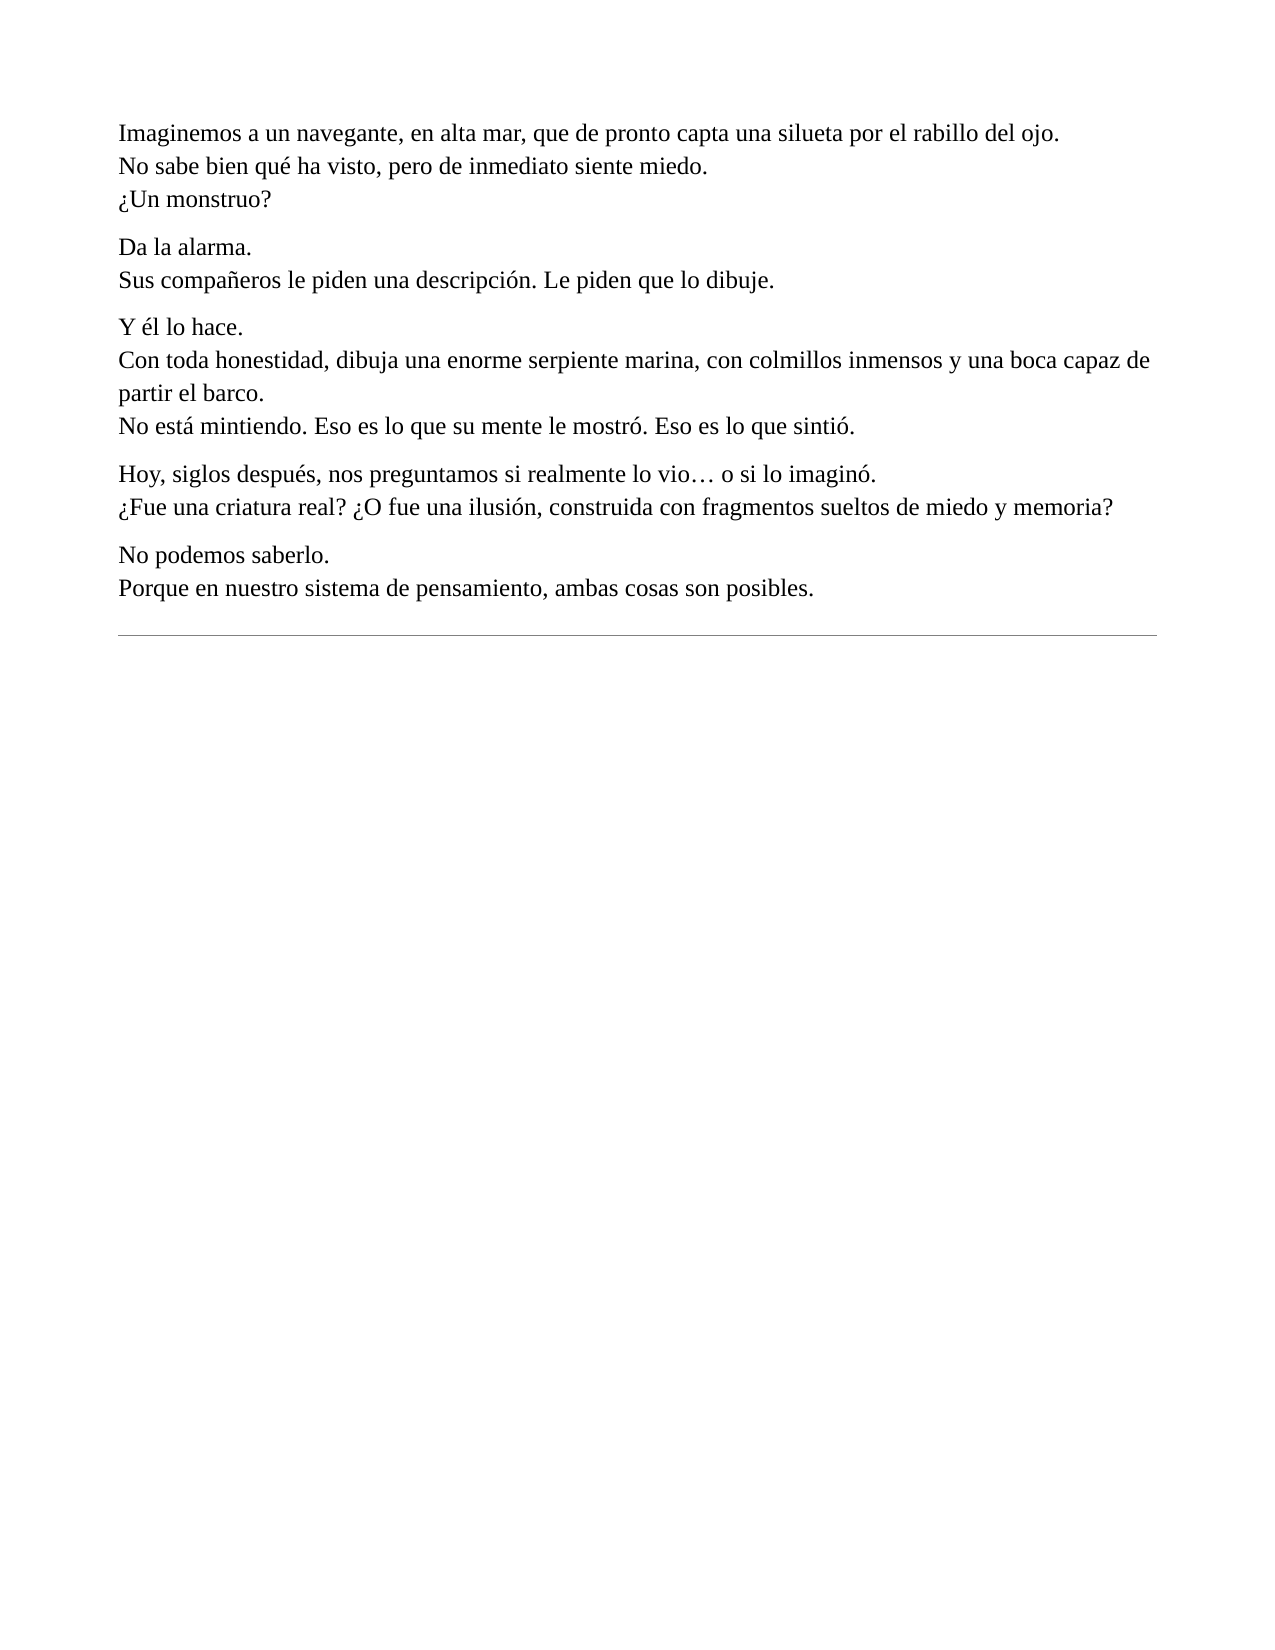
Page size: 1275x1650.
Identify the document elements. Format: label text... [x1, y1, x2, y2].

text Y él lo hace. Con toda honestidad, dibuja una enorme serpiente marina, con colmillos inmensos y una boca capaz de partir el barco. No está mintiendo. Eso es lo que su mente le mostró. Eso es lo que sintió. [118, 312, 1157, 440]
text Hoy, siglos después, nos preguntamos si realmente lo vio… o si lo imaginó. ¿Fue una criatura real? ¿O fue una ilusión, construida con fragmentos sueltos de miedo y memoria? [118, 459, 1157, 521]
text No podemos saberlo. Porque en nuestro sistema de pensamiento, ambas cosas son posibles. [118, 540, 1157, 601]
text Imaginemos a un navegante, en alta mar, que de pronto capta una silueta por el rabillo del ojo. No sabe bien qué ha visto, pero de inmediato siente miedo. ¿Un monstruo? [118, 118, 1157, 213]
text Da la alarma. Sus compañeros le piden una descripción. Le piden que lo dibuje. [118, 232, 1157, 293]
